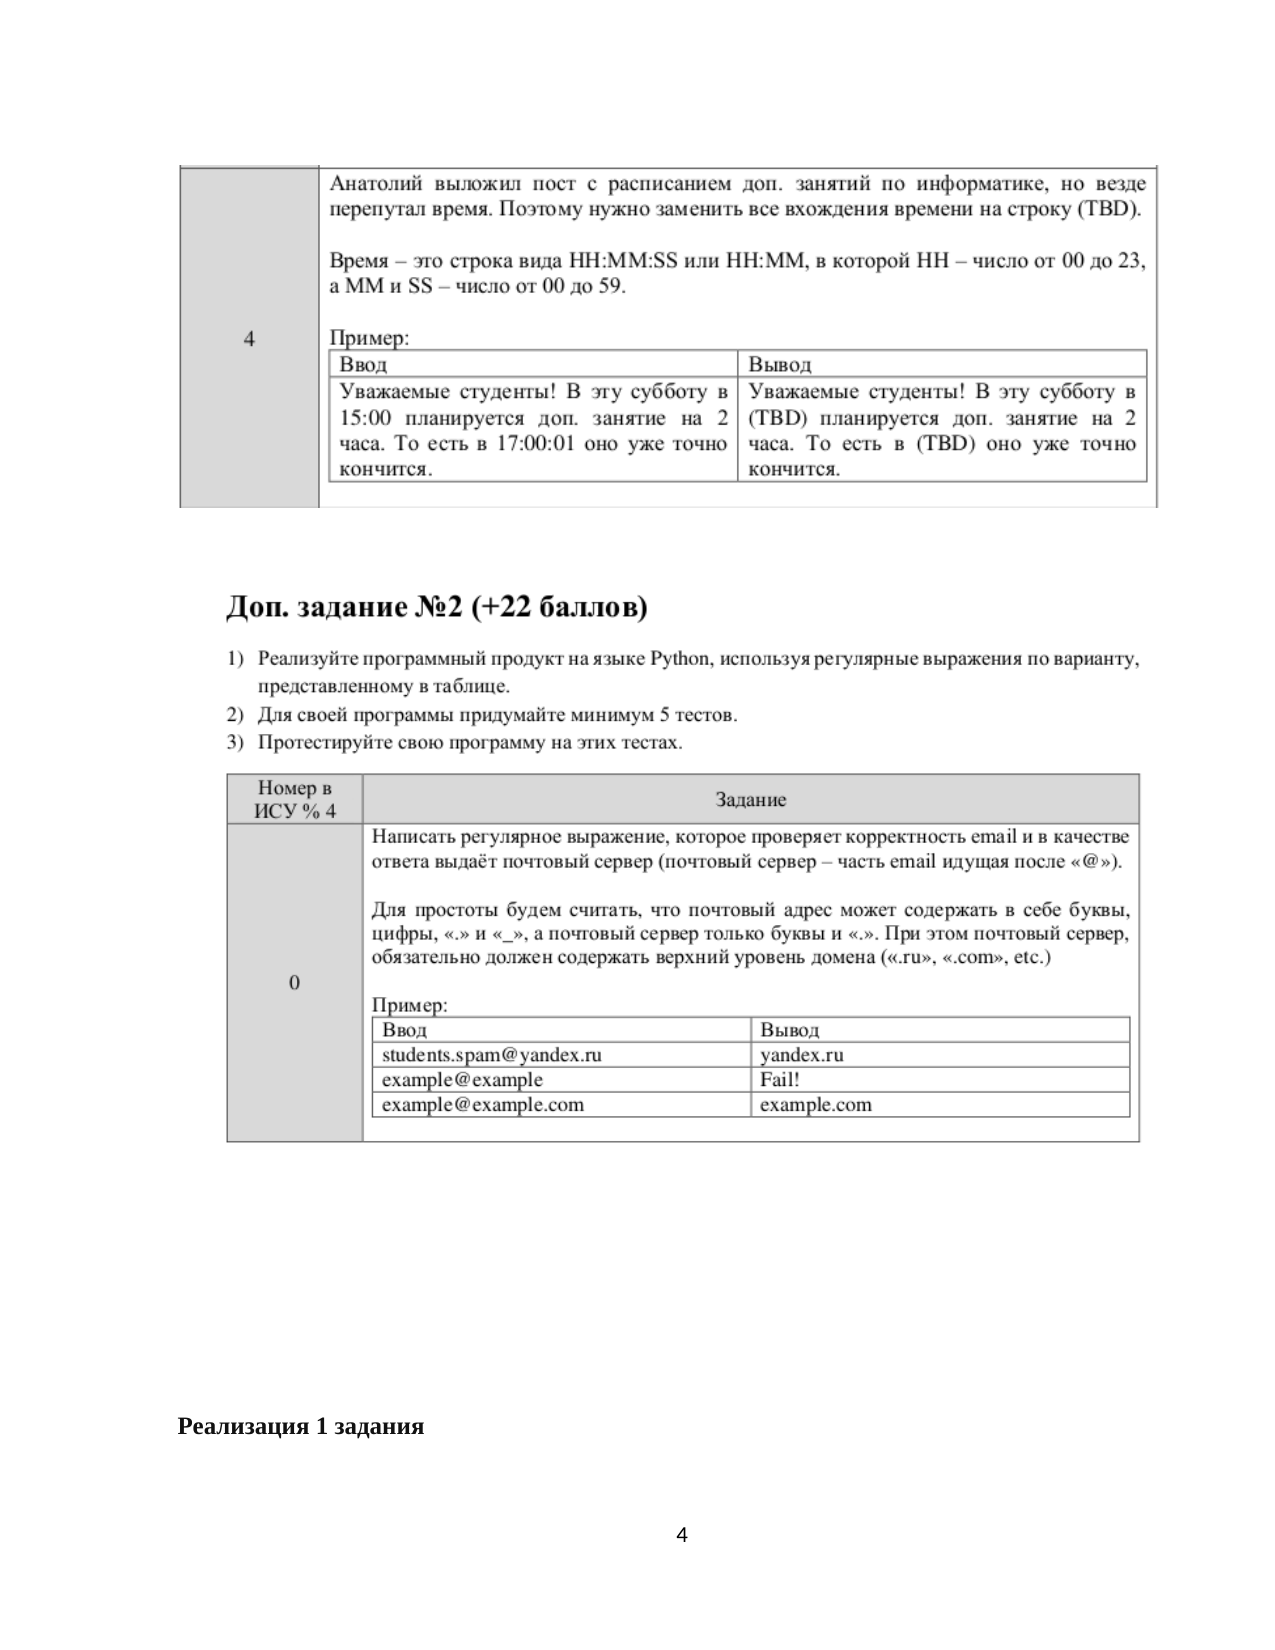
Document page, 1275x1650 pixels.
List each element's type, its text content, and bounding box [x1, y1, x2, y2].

subtitle Реализация 1 задания [177, 1411, 1186, 1440]
picture [177, 576, 1187, 1191]
picture [177, 165, 1187, 508]
